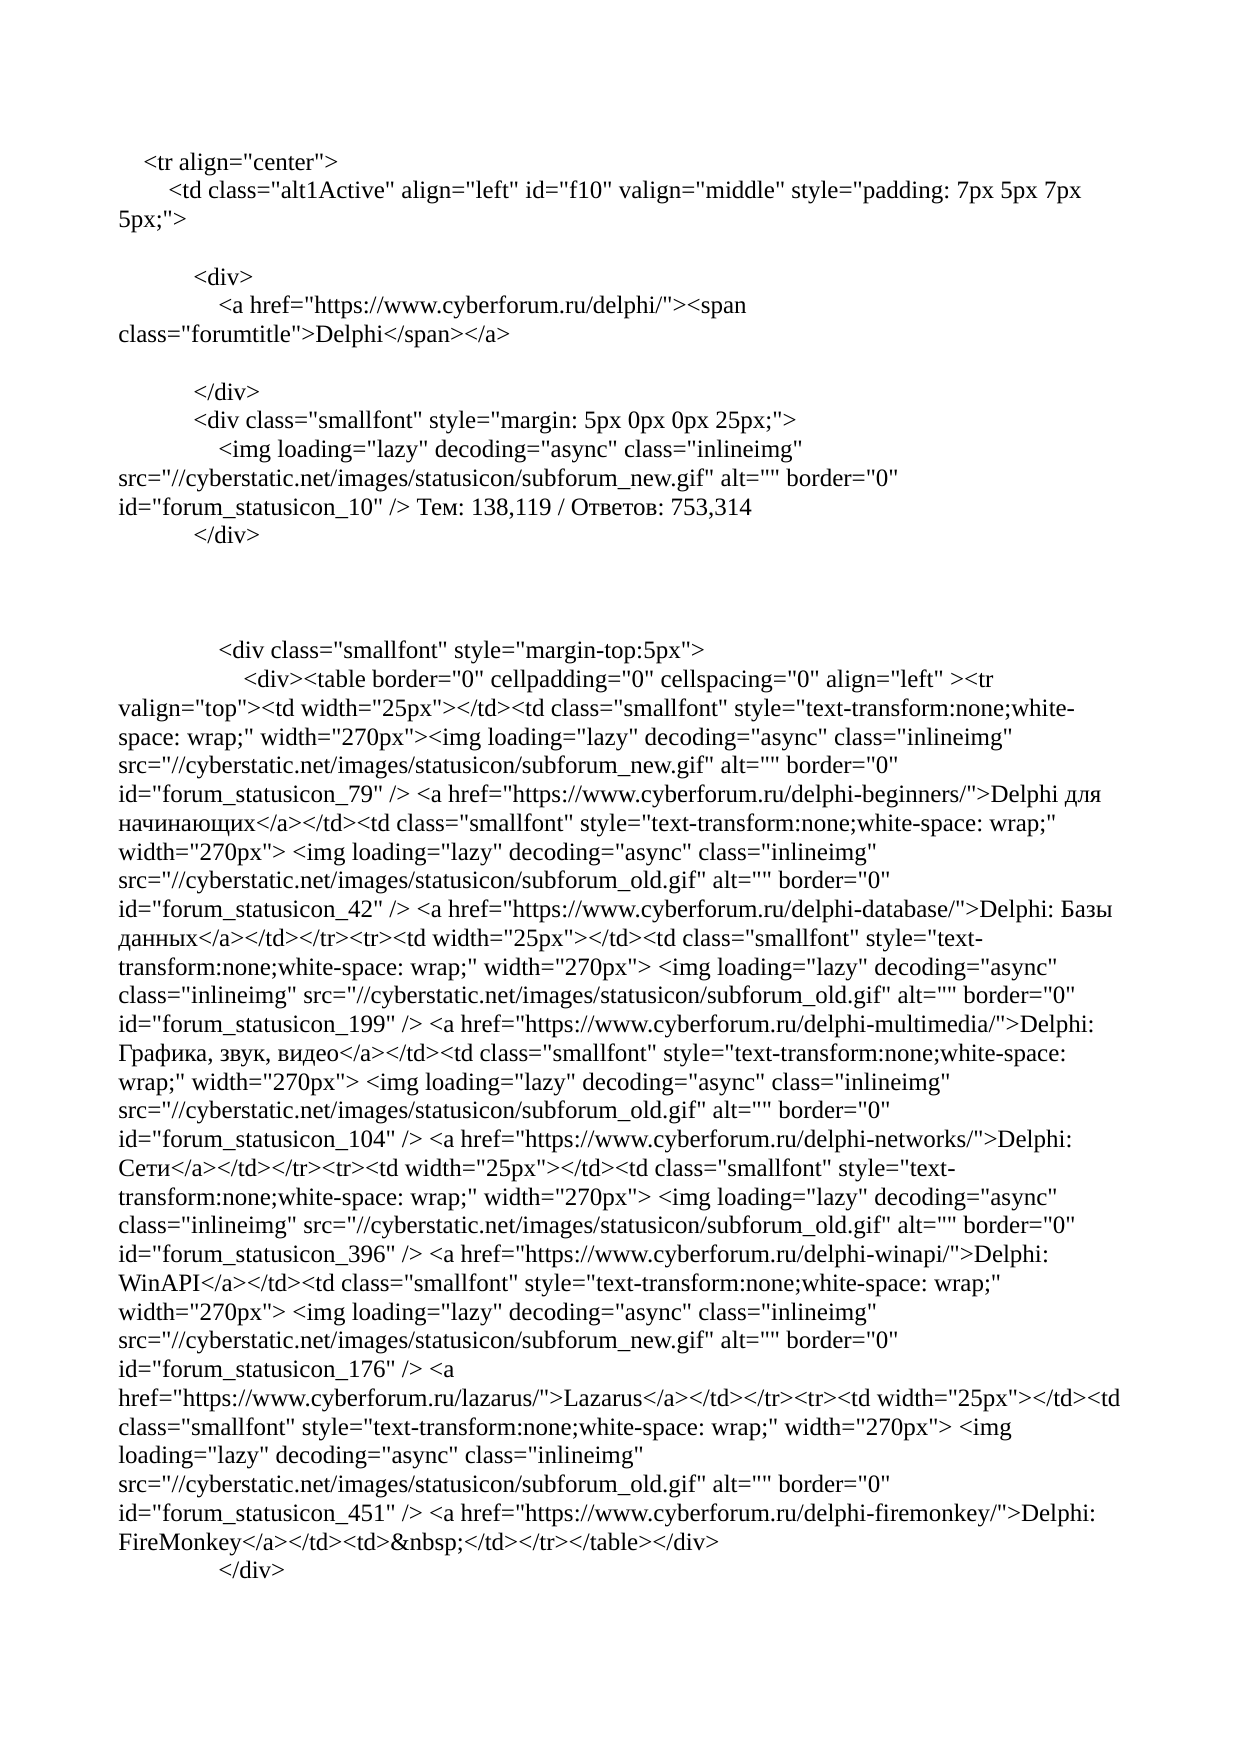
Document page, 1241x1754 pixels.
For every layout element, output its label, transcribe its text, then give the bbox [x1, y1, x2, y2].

text <div><table border="0" cellpadding="0" cellspacing="0" align="left" ><tr valign="top"><td width="25px"></td><td class="smallfont" style="text-transform:none;white-space: wrap;" width="270px"><img loading="lazy" decoding="async" class="inlineimg" src="//cyberstatic.net/images/statusicon/subforum_new.gif" alt="" border="0" id="forum_statusicon_79" /> <a href="https://www.cyberforum.ru/delphi-beginners/">Delphi для начинающих</a></td><td class="smallfont" style="text-transform:none;white-space: wrap;" width="270px"> <img loading="lazy" decoding="async" class="inlineimg" src="//cyberstatic.net/images/statusicon/subforum_old.gif" alt="" border="0" id="forum_statusicon_42" /> <a href="https://www.cyberforum.ru/delphi-database/">Delphi: Базы данных</a></td></tr><tr><td width="25px"></td><td class="smallfont" style="text-transform:none;white-space: wrap;" width="270px"> <img loading="lazy" decoding="async" class="inlineimg" src="//cyberstatic.net/images/statusicon/subforum_old.gif" alt="" border="0" id="forum_statusicon_199" /> <a href="https://www.cyberforum.ru/delphi-multimedia/">Delphi: Графика, звук, видео</a></td><td class="smallfont" style="text-transform:none;white-space: wrap;" width="270px"> <img loading="lazy" decoding="async" class="inlineimg" src="//cyberstatic.net/images/statusicon/subforum_old.gif" alt="" border="0" id="forum_statusicon_104" /> <a href="https://www.cyberforum.ru/delphi-networks/">Delphi: Сети</a></td></tr><tr><td width="25px"></td><td class="smallfont" style="text-transform:none;white-space: wrap;" width="270px"> <img loading="lazy" decoding="async" class="inlineimg" src="//cyberstatic.net/images/statusicon/subforum_old.gif" alt="" border="0" id="forum_statusicon_396" /> <a href="https://www.cyberforum.ru/delphi-winapi/">Delphi: WinAPI</a></td><td class="smallfont" style="text-transform:none;white-space: wrap;" width="270px"> <img loading="lazy" decoding="async" class="inlineimg" src="//cyberstatic.net/images/statusicon/subforum_new.gif" alt="" border="0" id="forum_statusicon_176" /> <a href="https://www.cyberforum.ru/lazarus/">Lazarus</a></td></tr><tr><td width="25px"></td><td class="smallfont" style="text-transform:none;white-space: wrap;" width="270px"> <img loading="lazy" decoding="async" class="inlineimg" src="//cyberstatic.net/images/statusicon/subforum_old.gif" alt="" border="0" id="forum_statusicon_451" /> <a href="https://www.cyberforum.ru/delphi-firemonkey/">Delphi: FireMonkey</a></td><td>&nbsp;</td></tr></table></div> [118, 664, 1122, 1556]
text <tr align="center"> [118, 147, 1122, 176]
text <div> [118, 262, 1122, 291]
text <div class="smallfont" style="margin: 5px 0px 0px 25px;"> [118, 406, 1122, 434]
text <td class="alt1Active" align="left" id="f10" valign="middle" style="padding: 7px 5px 7px 5px;"> [118, 176, 1122, 233]
text </div> [118, 1556, 1122, 1584]
text <a href="https://www.cyberforum.ru/delphi/"><span class="forumtitle">Delphi</span></a> [118, 291, 1122, 348]
text <div class="smallfont" style="margin-top:5px"> [118, 636, 1122, 664]
text </div> [118, 521, 1122, 549]
text <img loading="lazy" decoding="async" class="inlineimg" src="//cyberstatic.net/images/statusicon/subforum_new.gif" alt="" border="0" id="forum_statusicon_10" /> Тем: 138,119 / Ответов: 753,314 [118, 434, 1122, 521]
text </div> [118, 377, 1122, 406]
